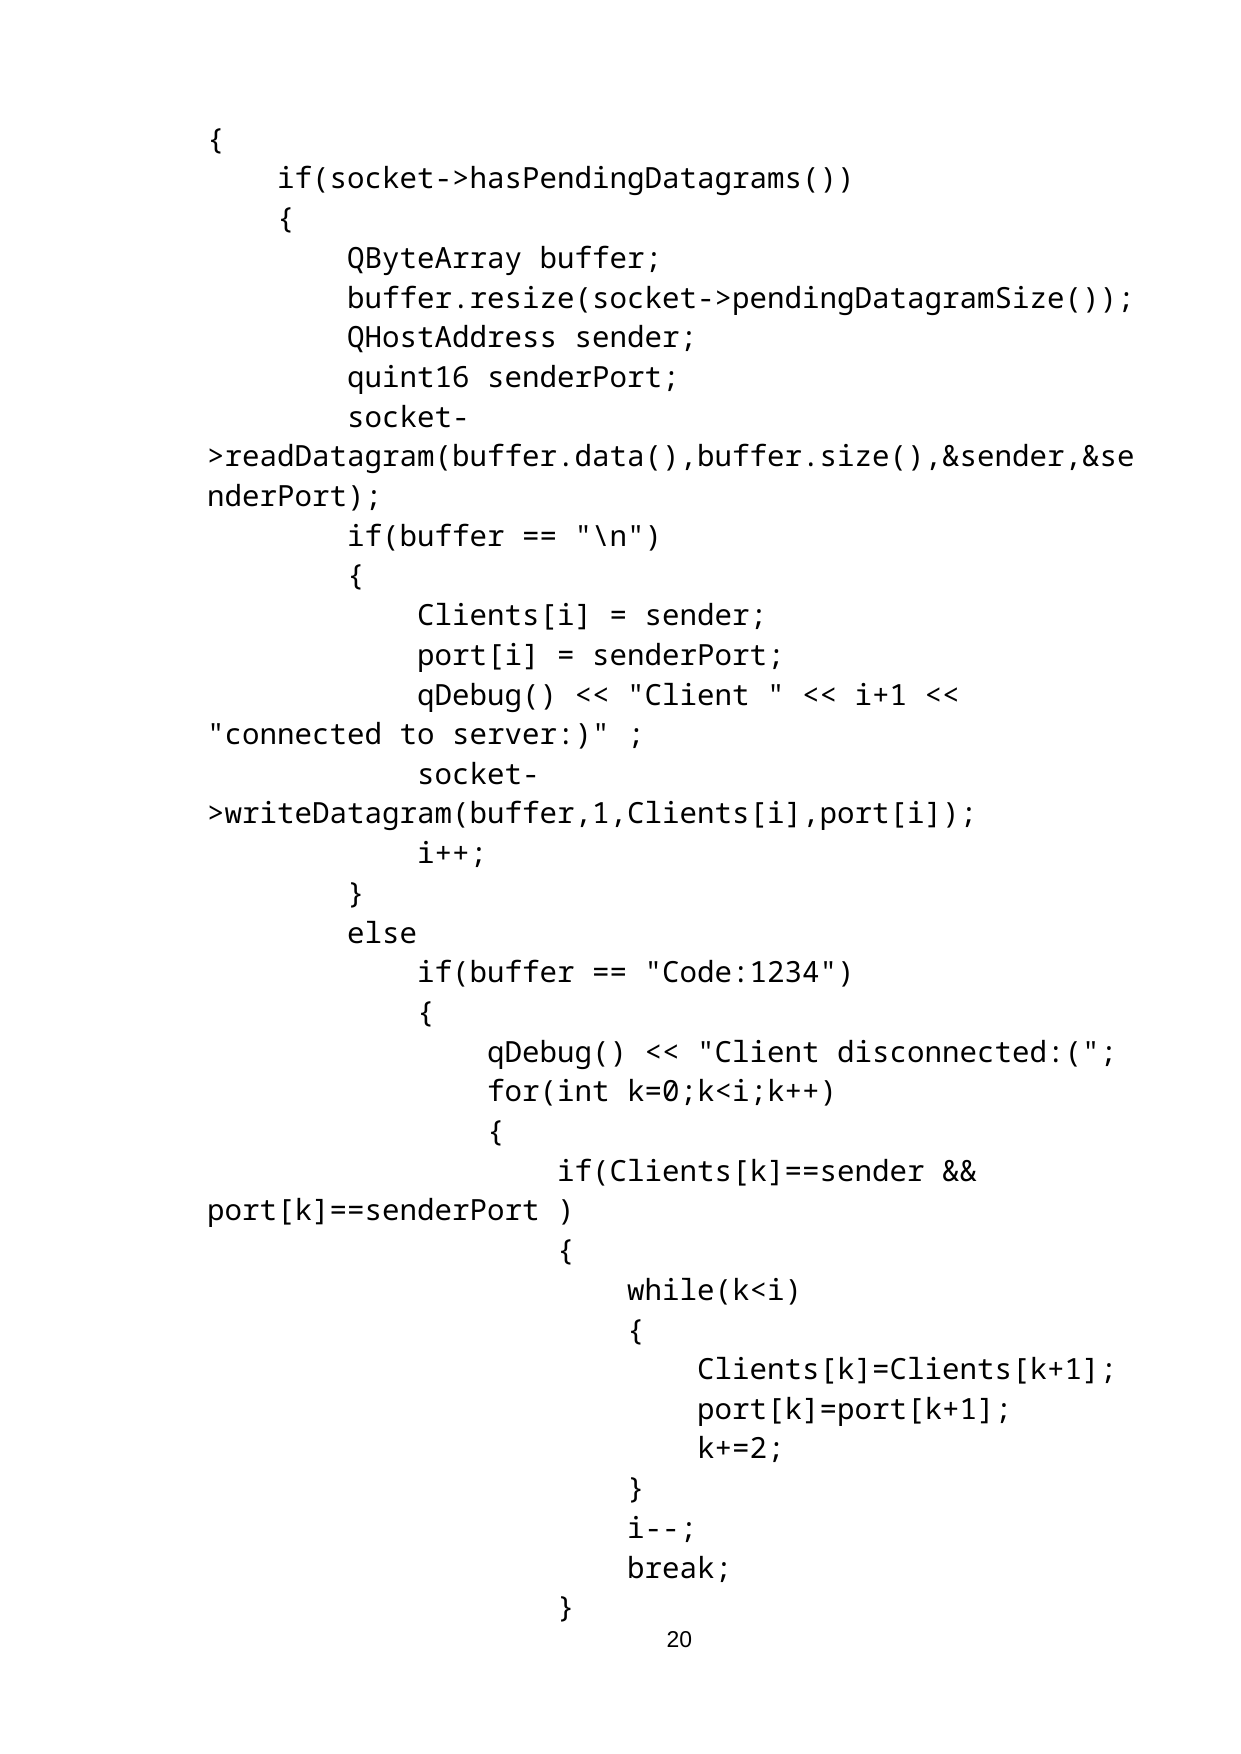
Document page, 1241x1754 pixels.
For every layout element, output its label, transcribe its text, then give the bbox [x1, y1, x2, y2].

text { [207, 1309, 1152, 1348]
text { [207, 555, 1152, 594]
text for(int k=0;k<i;k++) [207, 1071, 1152, 1110]
text if(socket->hasPendingDatagrams()) [207, 158, 1152, 197]
text socket->writeDatagram(buffer,1,Clients[i],port[i]); [207, 753, 1152, 832]
text buffer.resize(socket->pendingDatagramSize()); [207, 277, 1152, 317]
text quint16 senderPort; [207, 356, 1152, 396]
text Clients[i] = sender; [207, 594, 1152, 634]
text { [207, 991, 1152, 1031]
text { [207, 1110, 1152, 1150]
text { [207, 1229, 1152, 1269]
text port[i] = senderPort; [207, 634, 1152, 674]
text i--; [207, 1507, 1152, 1547]
text } [207, 1467, 1152, 1507]
text } [207, 1587, 1152, 1626]
text else [207, 912, 1152, 952]
text Clients[k]=Clients[k+1]; [207, 1348, 1152, 1388]
text { [207, 197, 1152, 237]
text socket->readDatagram(buffer.data(),buffer.size(),&sender,&senderPort); [207, 396, 1152, 515]
text port[k]=port[k+1]; [207, 1388, 1152, 1428]
text while(k<i) [207, 1269, 1152, 1309]
text if(buffer == "Code:1234") [207, 952, 1152, 991]
text { [207, 118, 1152, 158]
text QHostAddress sender; [207, 317, 1152, 356]
text i++; [207, 832, 1152, 872]
text k+=2; [207, 1428, 1152, 1467]
text qDebug() << "Client " << i+1 << "connected to server:)" ; [207, 674, 1152, 753]
text if(Clients[k]==sender && port[k]==senderPort ) [207, 1150, 1152, 1229]
text QByteArray buffer; [207, 237, 1152, 277]
text if(buffer == "\n") [207, 515, 1152, 555]
text } [207, 872, 1152, 912]
text qDebug() << "Client disconnected:("; [207, 1031, 1152, 1071]
text break; [207, 1547, 1152, 1587]
